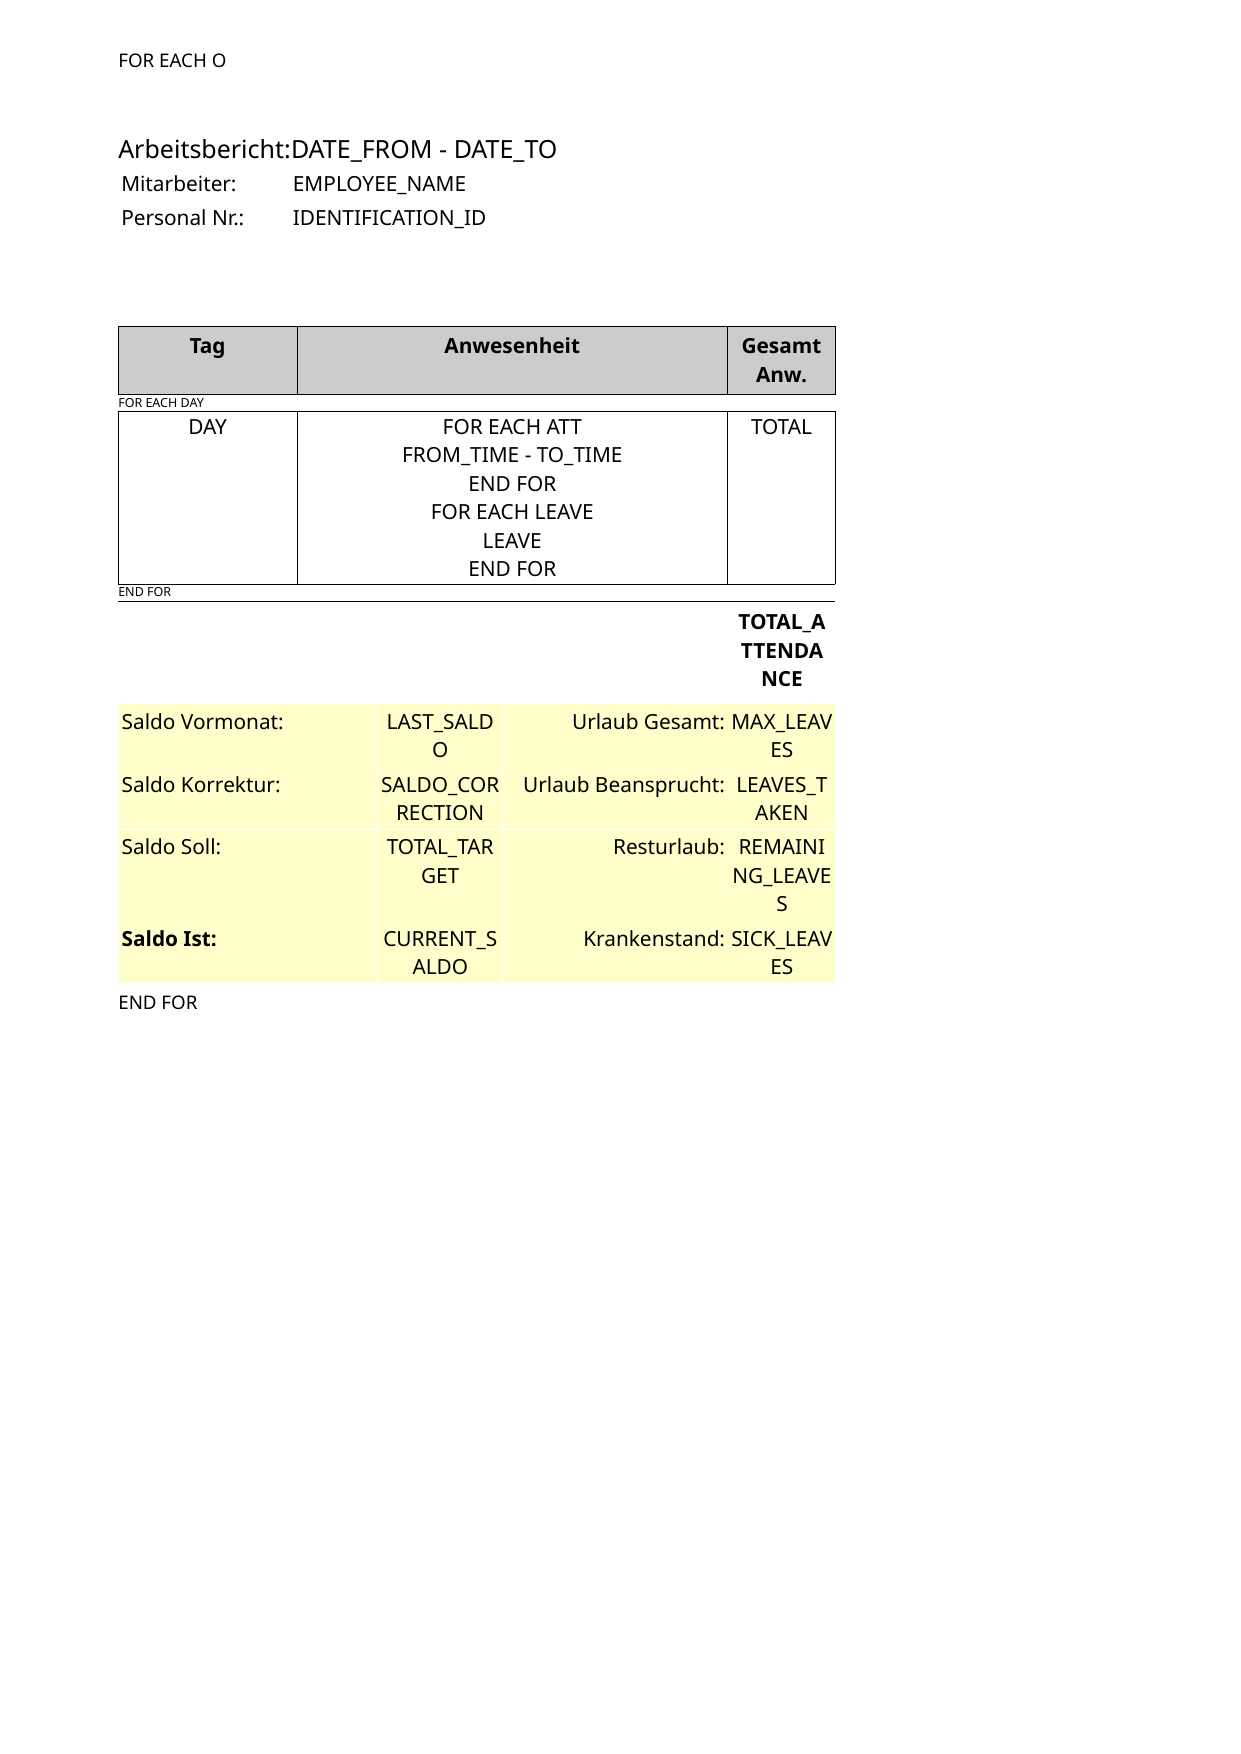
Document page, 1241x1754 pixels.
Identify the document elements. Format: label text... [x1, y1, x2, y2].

table_cell Urlaub Beansprucht: [503, 767, 728, 829]
table_cell Saldo Korrektur: [119, 767, 377, 829]
text FOR EACH DAY [118, 394, 1122, 411]
table_header TOTAL [728, 412, 835, 583]
table_cell IDENTIFICATION_ID [290, 200, 765, 235]
text <setLang('de_DE')> [118, 72, 1122, 98]
table_header Anwesenheit [298, 327, 727, 394]
table_cell TOTAL_TARGET [378, 830, 502, 921]
table_cell [118, 699, 835, 989]
table_cell Personal Nr.: [118, 200, 290, 235]
table_cell REMAINING_LEAVES [728, 830, 835, 921]
table_header FOR EACH ATT FROM_TIME - TO_TIME END FOR FOR EACH LEAVE LEAVE END FOR [298, 412, 727, 583]
text END FOR [118, 583, 1122, 601]
table_header [218, 602, 728, 698]
table_header DAY [119, 412, 297, 583]
table_header Urlaub Gesamt: [503, 704, 728, 767]
table_header [118, 602, 217, 698]
text FOR EACH O [118, 47, 1122, 72]
table_header LAST_SALDO [378, 704, 502, 767]
table_header TOTAL_ATTENDANCE [728, 602, 835, 698]
table_cell Saldo Soll: [119, 830, 377, 921]
table_cell Krankenstand: [503, 921, 728, 983]
table_cell Saldo Ist: [119, 921, 377, 983]
table_header Tag [119, 327, 297, 394]
table_cell SALDO_CORRECTION [378, 767, 502, 829]
text END FOR [118, 989, 1122, 1015]
text Arbeitsbericht:DATE_FROM - DATE_TO [118, 132, 1122, 166]
table_cell Resturlaub: [503, 830, 728, 921]
table_header Gesamt Anw. [728, 327, 835, 394]
table_header Mitarbeiter: [118, 166, 290, 200]
table_header MAX_LEAVES [728, 704, 835, 767]
table_header Saldo Vormonat: [119, 704, 377, 767]
table_cell CURRENT_SALDO [378, 921, 502, 983]
table_cell LEAVES_TAKEN [728, 767, 835, 829]
table_cell SICK_LEAVES [728, 921, 835, 983]
table_header EMPLOYEE_NAME [290, 166, 765, 200]
